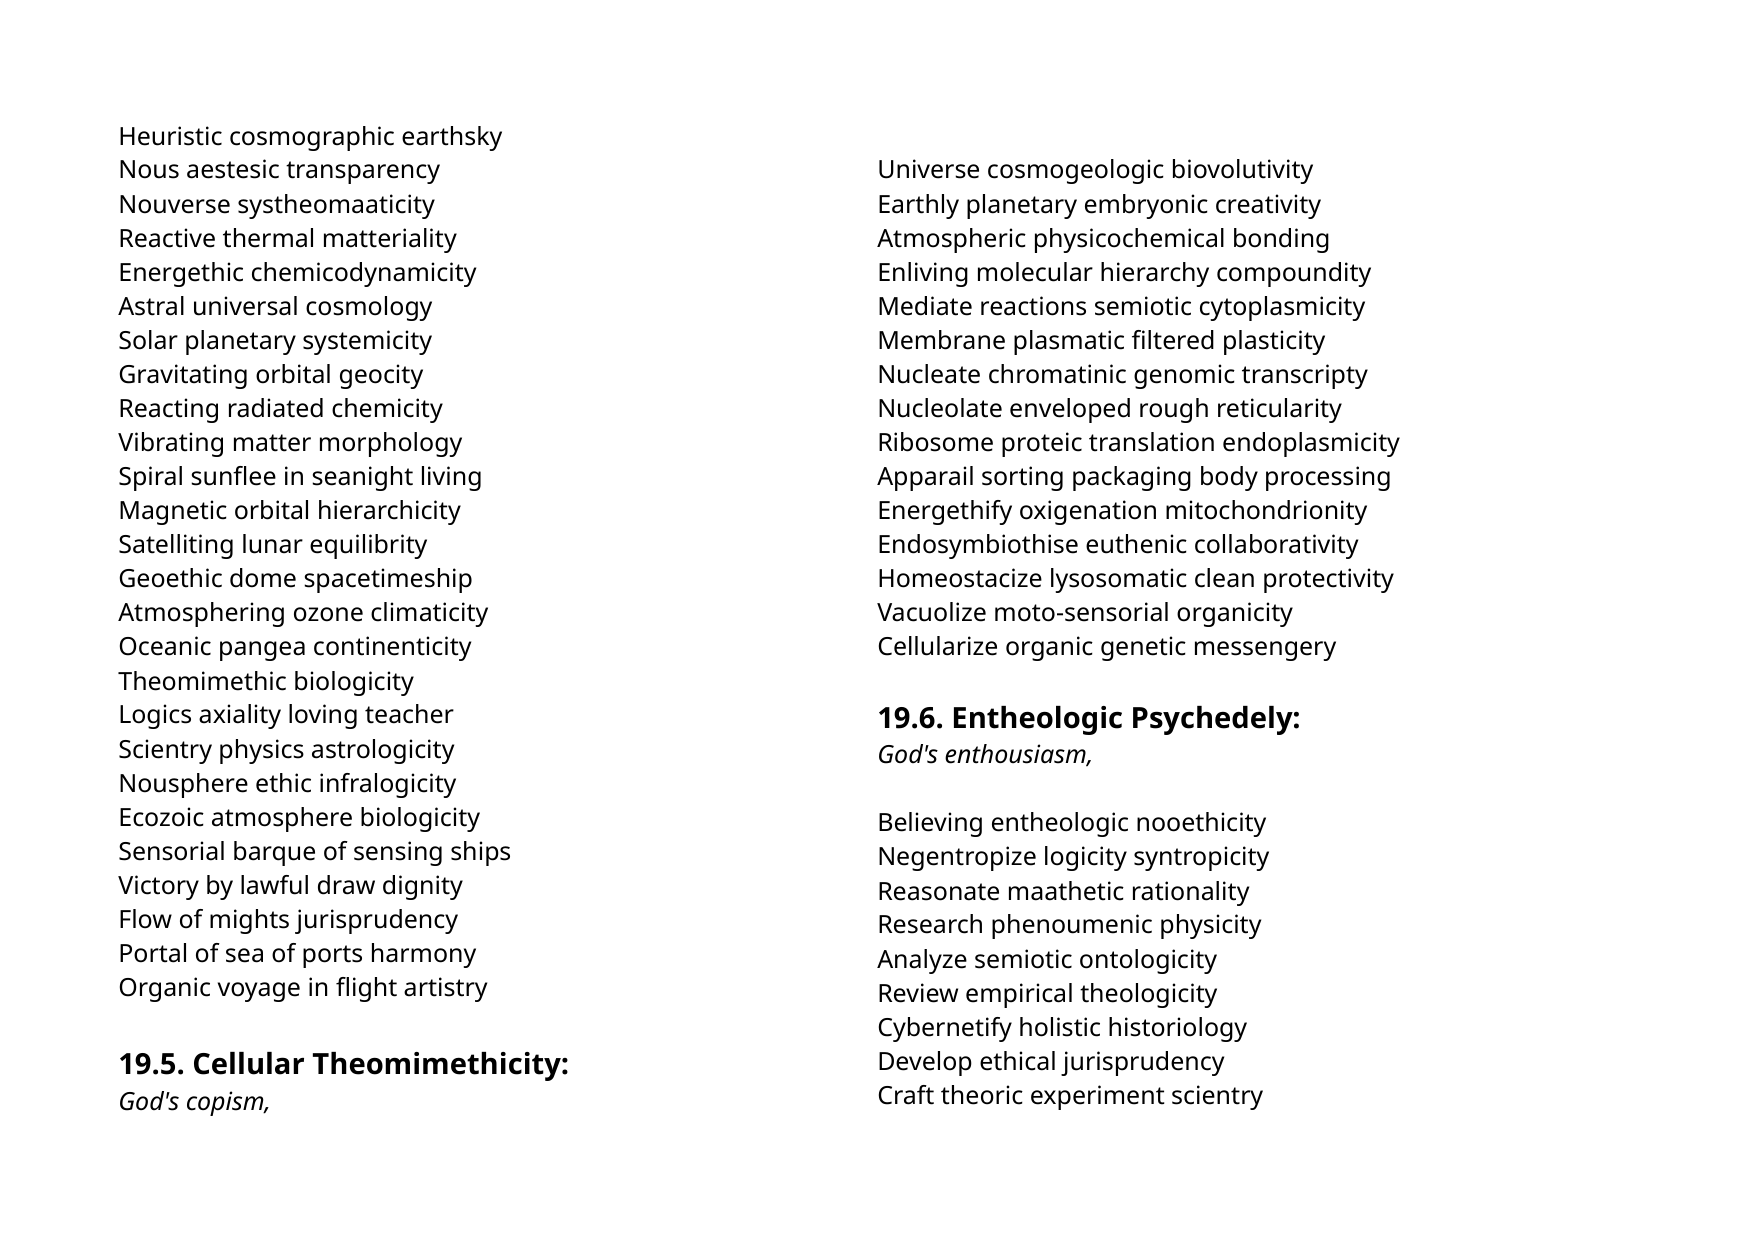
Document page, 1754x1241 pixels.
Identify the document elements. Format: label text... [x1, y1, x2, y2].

text Believing entheologic nooethicity [877, 805, 1636, 839]
text Nousphere ethic infralogicity [118, 765, 877, 799]
text Solar planetary systemicity [118, 322, 877, 357]
text Energethic chemicodynamicity [118, 254, 877, 288]
text Theomimethic biologicity [118, 663, 877, 697]
text Magnetic orbital hierarchicity [118, 493, 877, 527]
text Sensorial barque of sensing ships [118, 833, 877, 867]
text Energethify oxigenation mitochondrionity [877, 493, 1636, 527]
text Atmosphering ozone climaticity [118, 595, 877, 629]
text Review empirical theologicity [877, 975, 1636, 1009]
text Geoethic dome spacetimeship [118, 561, 877, 595]
text Astral universal cosmology [118, 288, 877, 322]
text Vibrating matter morphology [118, 425, 877, 459]
text Spiral sunflee in seanight living [118, 459, 877, 493]
text Heuristic cosmographic earthsky [118, 118, 877, 152]
text Scientry physics astrologicity [118, 731, 877, 765]
text Organic voyage in flight artistry [118, 970, 877, 1004]
text Ribosome proteic translation endoplasmicity [877, 425, 1636, 459]
text Oceanic pangea continenticity [118, 629, 877, 663]
text Logics axiality loving teacher [118, 697, 877, 731]
text Mediate reactions semiotic cytoplasmicity [877, 288, 1636, 322]
text God's enthousiasm, [877, 737, 1636, 771]
text Satelliting lunar equilibrity [118, 527, 877, 561]
text Research phenoumenic physicity [877, 907, 1636, 941]
text Nous aestesic transparency [118, 152, 877, 186]
text Flow of mights jurisprudency [118, 902, 877, 936]
text Nucleate chromatinic genomic transcripty [877, 357, 1636, 391]
text Homeostacize lysosomatic clean protectivity [877, 561, 1636, 595]
text Reactive thermal matteriality [118, 220, 877, 254]
text Apparail sorting packaging body processing [877, 459, 1636, 493]
text 19.5. Cellular Theomimethicity: [118, 1043, 877, 1083]
text Atmospheric physicochemical bonding [877, 220, 1636, 254]
text 19.6. Entheologic Psychedely: [877, 697, 1636, 737]
text Reasonate maathetic rationality [877, 873, 1636, 907]
text Reacting radiated chemicity [118, 391, 877, 425]
text Negentropize logicity syntropicity [877, 839, 1636, 873]
text Gravitating orbital geocity [118, 357, 877, 391]
text Vacuolize moto-sensorial organicity [877, 595, 1636, 629]
text Earthly planetary embryonic creativity [877, 186, 1636, 220]
text Victory by lawful draw dignity [118, 867, 877, 902]
text Analyze semiotic ontologicity [877, 941, 1636, 975]
text Universe cosmogeologic biovolutivity [877, 152, 1636, 186]
text Develop ethical jurisprudency [877, 1043, 1636, 1077]
text Craft theoric experiment scientry [877, 1077, 1636, 1112]
text Cellularize organic genetic messengery [877, 629, 1636, 663]
text God's copism, [118, 1083, 877, 1117]
text Cybernetify holistic historiology [877, 1009, 1636, 1043]
text Portal of sea of ports harmony [118, 936, 877, 970]
text Membrane plasmatic filtered plasticity [877, 322, 1636, 357]
text Endosymbiothise euthenic collaborativity [877, 527, 1636, 561]
text Ecozoic atmosphere biologicity [118, 799, 877, 833]
text Enliving molecular hierarchy compoundity [877, 254, 1636, 288]
text Nucleolate enveloped rough reticularity [877, 391, 1636, 425]
text Nouverse systheomaaticity [118, 186, 877, 220]
